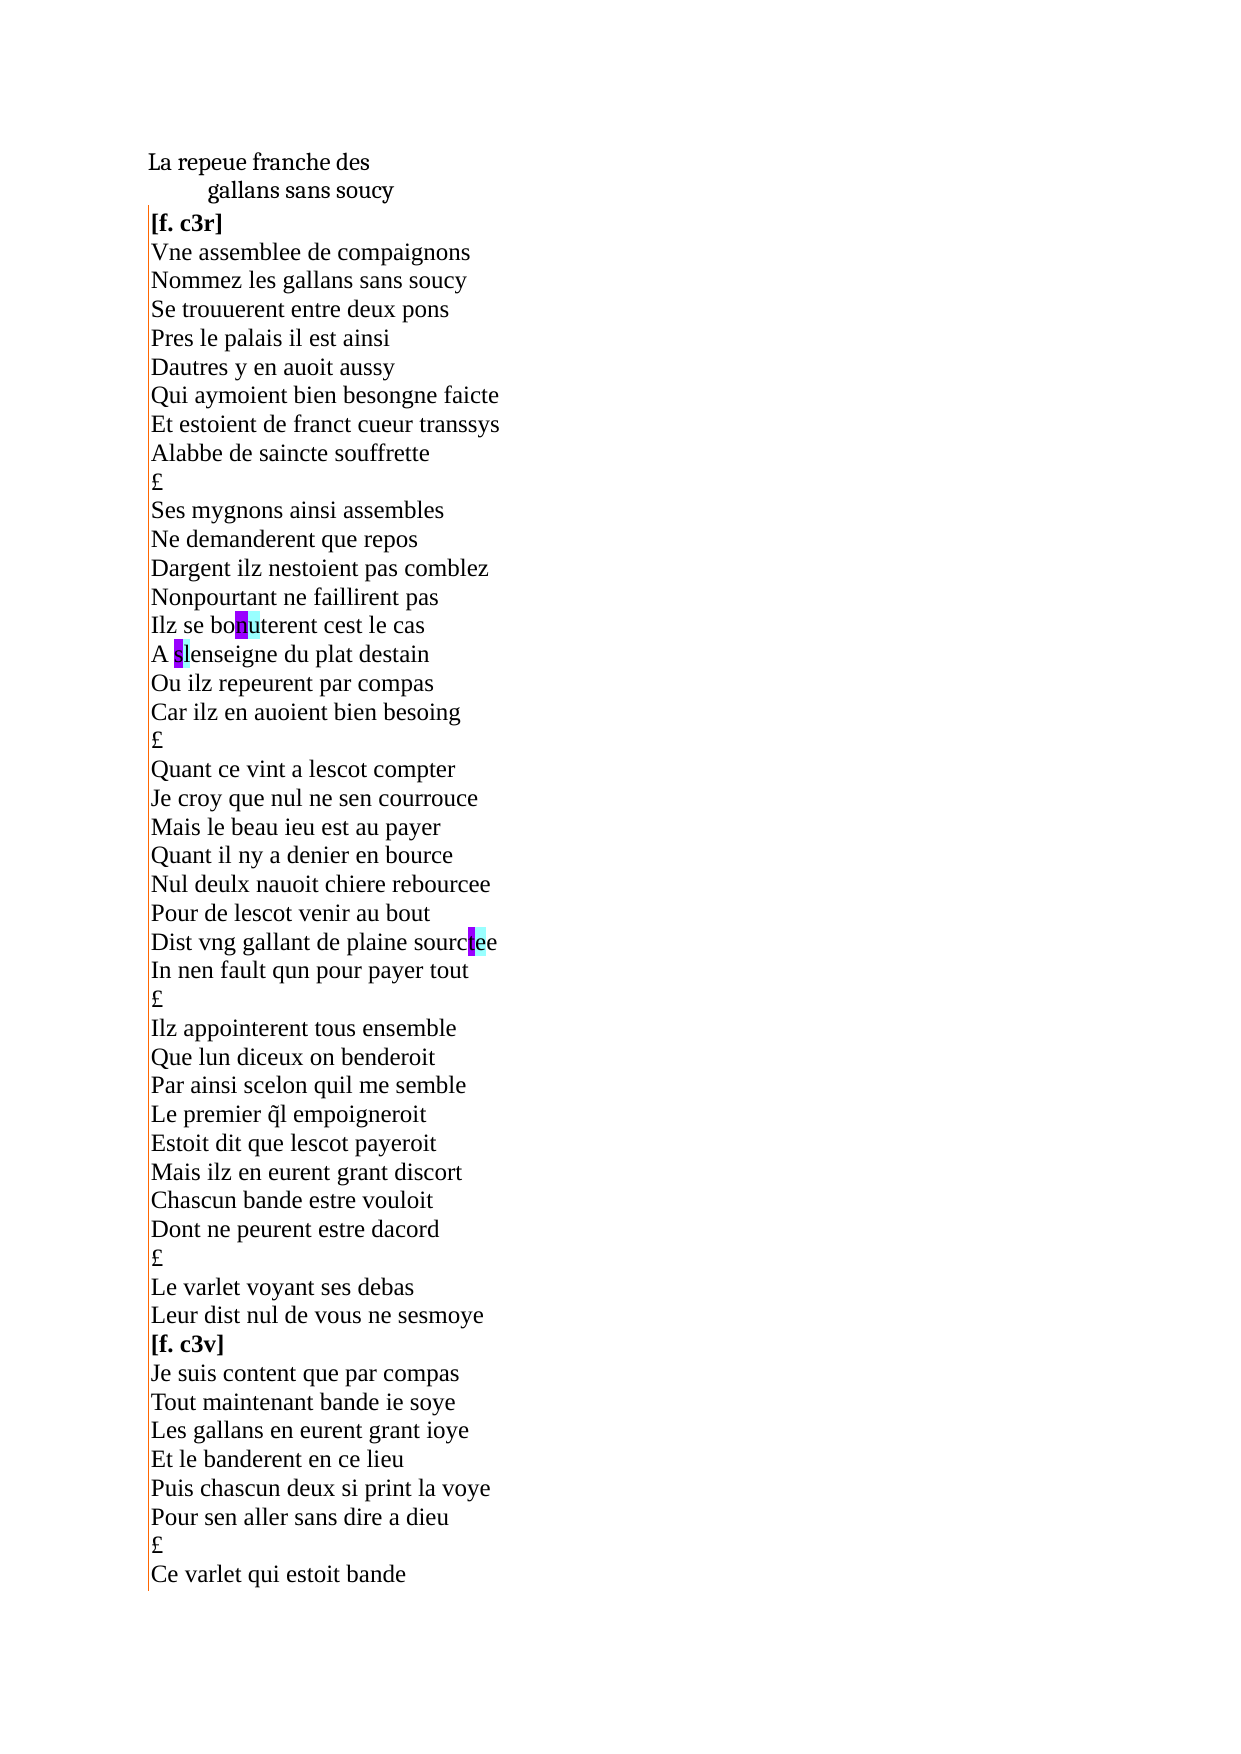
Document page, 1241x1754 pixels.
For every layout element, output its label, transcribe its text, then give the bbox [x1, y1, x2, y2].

text Vne assemblee de compaignons [149, 237, 1093, 266]
text Car ilz en auoient bien besoing [149, 697, 1093, 726]
text [f. c3v] [149, 1329, 1093, 1358]
text Mais ilz en eurent grant discort [149, 1157, 1093, 1186]
text Dautres y en auoit aussy [149, 352, 1093, 381]
text Pres le palais il est ainsi [149, 323, 1093, 352]
text Ilz se bonuterent cest le cas [260, 611, 1093, 639]
text Ilz se bonuterent cest le cas [149, 611, 235, 639]
text Se trouuerent entre deux pons [149, 294, 1093, 323]
text A slenseigne du plat destain [149, 639, 174, 668]
text Dont ne peurent estre dacord [149, 1214, 1093, 1243]
text Quant ce vint a lescot compter [149, 754, 1093, 783]
text Alabbe de saincte souffrette [149, 438, 1093, 467]
text £ [149, 984, 1093, 1013]
text £ [149, 1243, 1093, 1272]
text Par ainsi scelon quil me semble [149, 1071, 1093, 1099]
text Quant il ny a denier en bource [149, 841, 1093, 869]
text Pour de lescot venir au bout [149, 898, 1093, 927]
text Ce varlet qui estoit bande [149, 1559, 1093, 1591]
text A slenseigne du plat destain [190, 639, 1093, 668]
text Ses mygnons ainsi assembles [149, 496, 1093, 524]
text Dargent ilz nestoient pas comblez [149, 553, 1093, 582]
text Les gallans en eurent grant ioye [149, 1416, 1093, 1444]
text Ou ilz repeurent par compas [149, 668, 1093, 697]
text Puis chascun deux si print la voye [149, 1473, 1093, 1502]
text Le varlet voyant ses debas [149, 1272, 1093, 1301]
text Dist vng gallant de plaine sourctee [149, 927, 468, 956]
text Pour sen aller sans dire a dieu [149, 1502, 1093, 1531]
text Je suis content que par compas [149, 1358, 1093, 1387]
text Et estoient de franct cueur transsys [149, 409, 1093, 438]
text Nul deulx nauoit chiere rebourcee [149, 869, 1093, 898]
text £ [149, 1531, 1093, 1559]
text Qui aymoient bien besongne faicte [149, 381, 1093, 409]
text £ [149, 467, 1093, 496]
text Ilz appointerent tous ensemble [149, 1013, 1093, 1042]
text In nen fault qun pour payer tout [149, 956, 1093, 984]
subtitle La repeue franche des gallans sans soucy [148, 148, 1093, 205]
text [f. c3r] [149, 205, 1093, 237]
text Nommez les gallans sans soucy [149, 266, 1093, 294]
text Nonpourtant ne faillirent pas [149, 582, 1093, 611]
text Leur dist nul de vous ne sesmoye [149, 1301, 1093, 1329]
text Que lun diceux on benderoit [149, 1042, 1093, 1071]
text Ne demanderent que repos [149, 524, 1093, 553]
text Dist vng gallant de plaine sourctee [486, 927, 1093, 956]
text Estoit dit que lescot payeroit [149, 1128, 1093, 1157]
text Et le banderent en ce lieu [149, 1444, 1093, 1473]
text Mais le beau ieu est au payer [149, 812, 1093, 841]
text £ [149, 726, 1093, 754]
text Je croy que nul ne sen courrouce [149, 783, 1093, 812]
text Tout maintenant bande ie soye [149, 1387, 1093, 1416]
text Chascun bande estre vouloit [149, 1186, 1093, 1214]
text Le premier q̃l empoigneroit [149, 1099, 1093, 1128]
